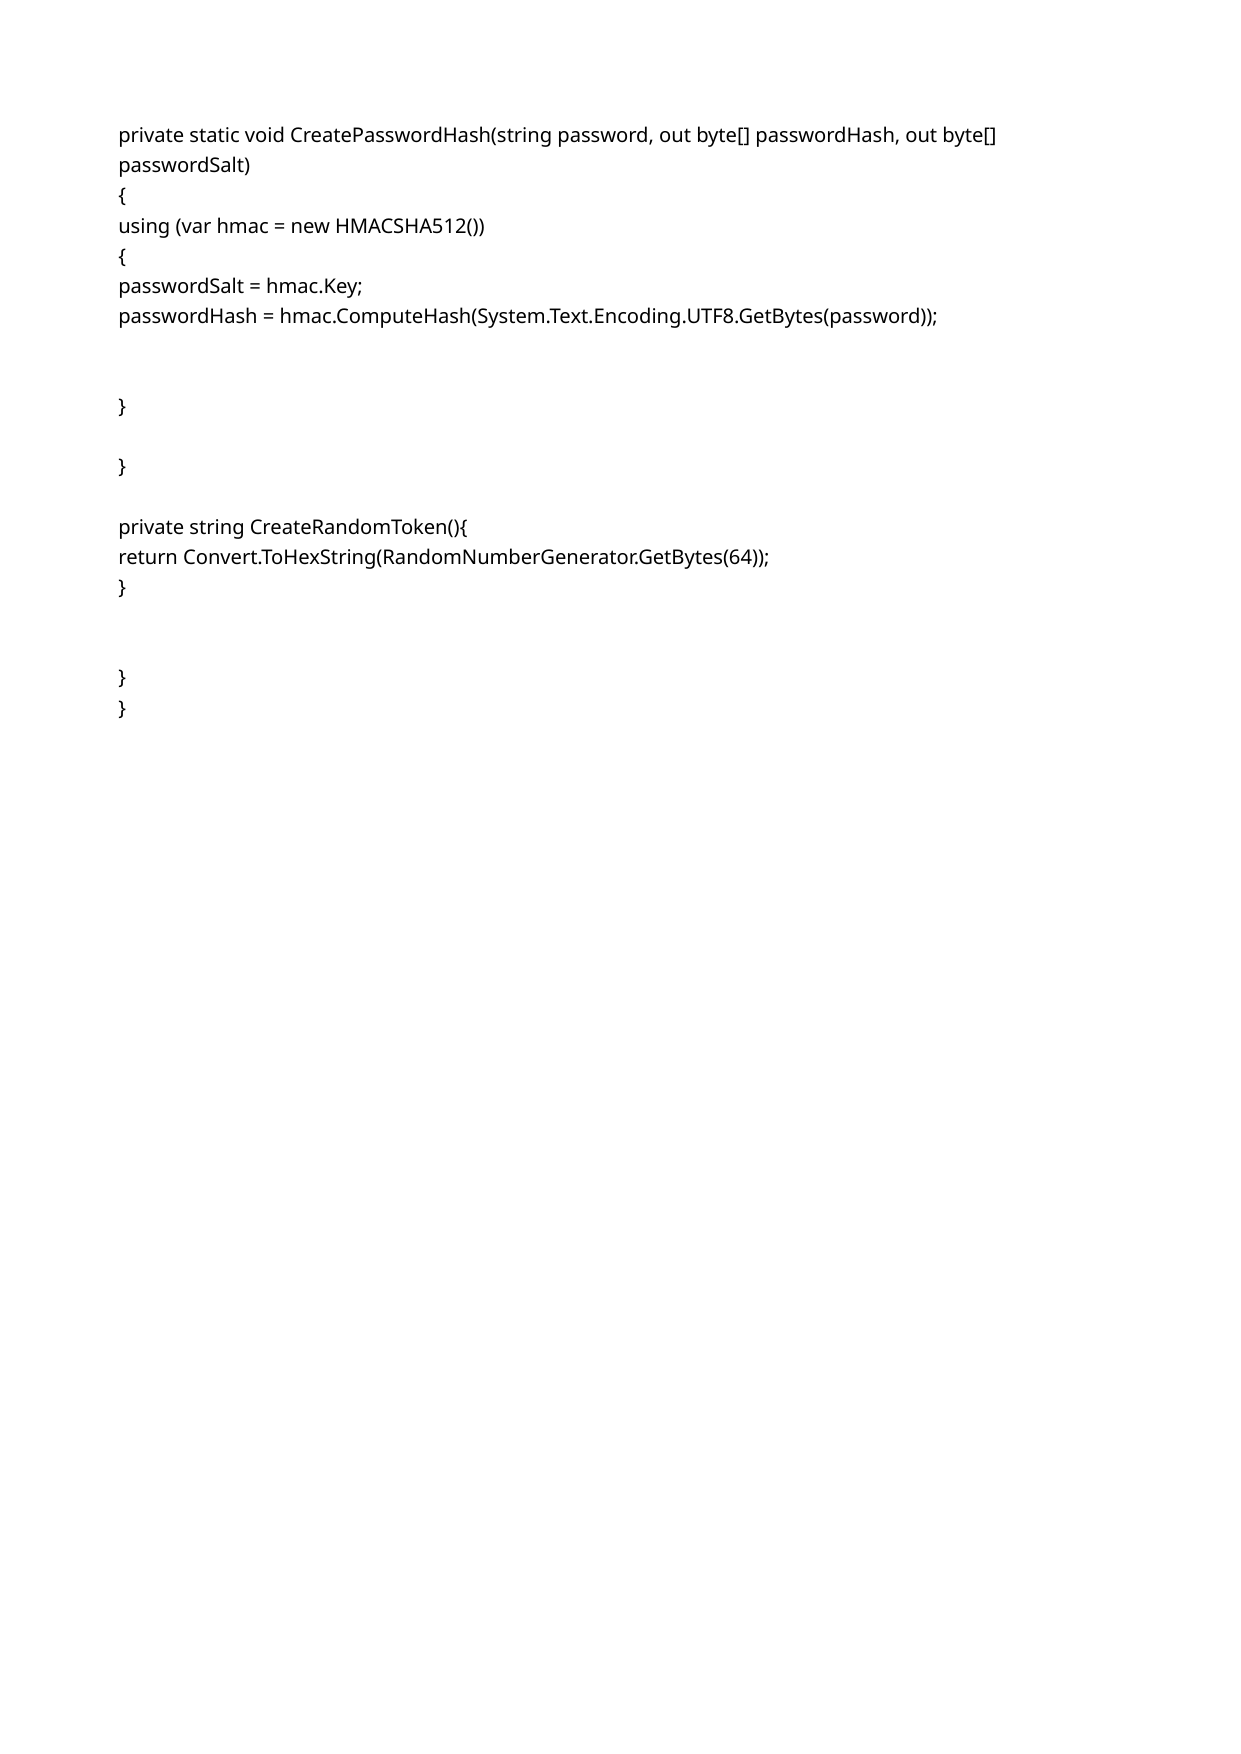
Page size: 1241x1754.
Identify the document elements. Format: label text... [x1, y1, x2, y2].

text { [118, 239, 1122, 269]
text } [118, 691, 1122, 721]
text private string CreateRandomToken(){ [118, 510, 1122, 540]
text { [118, 178, 1122, 209]
text } [118, 389, 1122, 419]
text passwordSalt = hmac.Key; [118, 269, 1122, 299]
text } [118, 450, 1122, 480]
text return Convert.ToHexString(RandomNumberGenerator.GetBytes(64)); [118, 540, 1122, 571]
text } [118, 571, 1122, 601]
text passwordHash = hmac.ComputeHash(System.Text.Encoding.UTF8.GetBytes(password)); [118, 299, 1122, 329]
text } [118, 660, 1122, 691]
text private static void CreatePasswordHash(string password, out byte[] passwordHash, out byte[] passwordSalt) [118, 118, 1122, 178]
text using (var hmac = new HMACSHA512()) [118, 209, 1122, 239]
